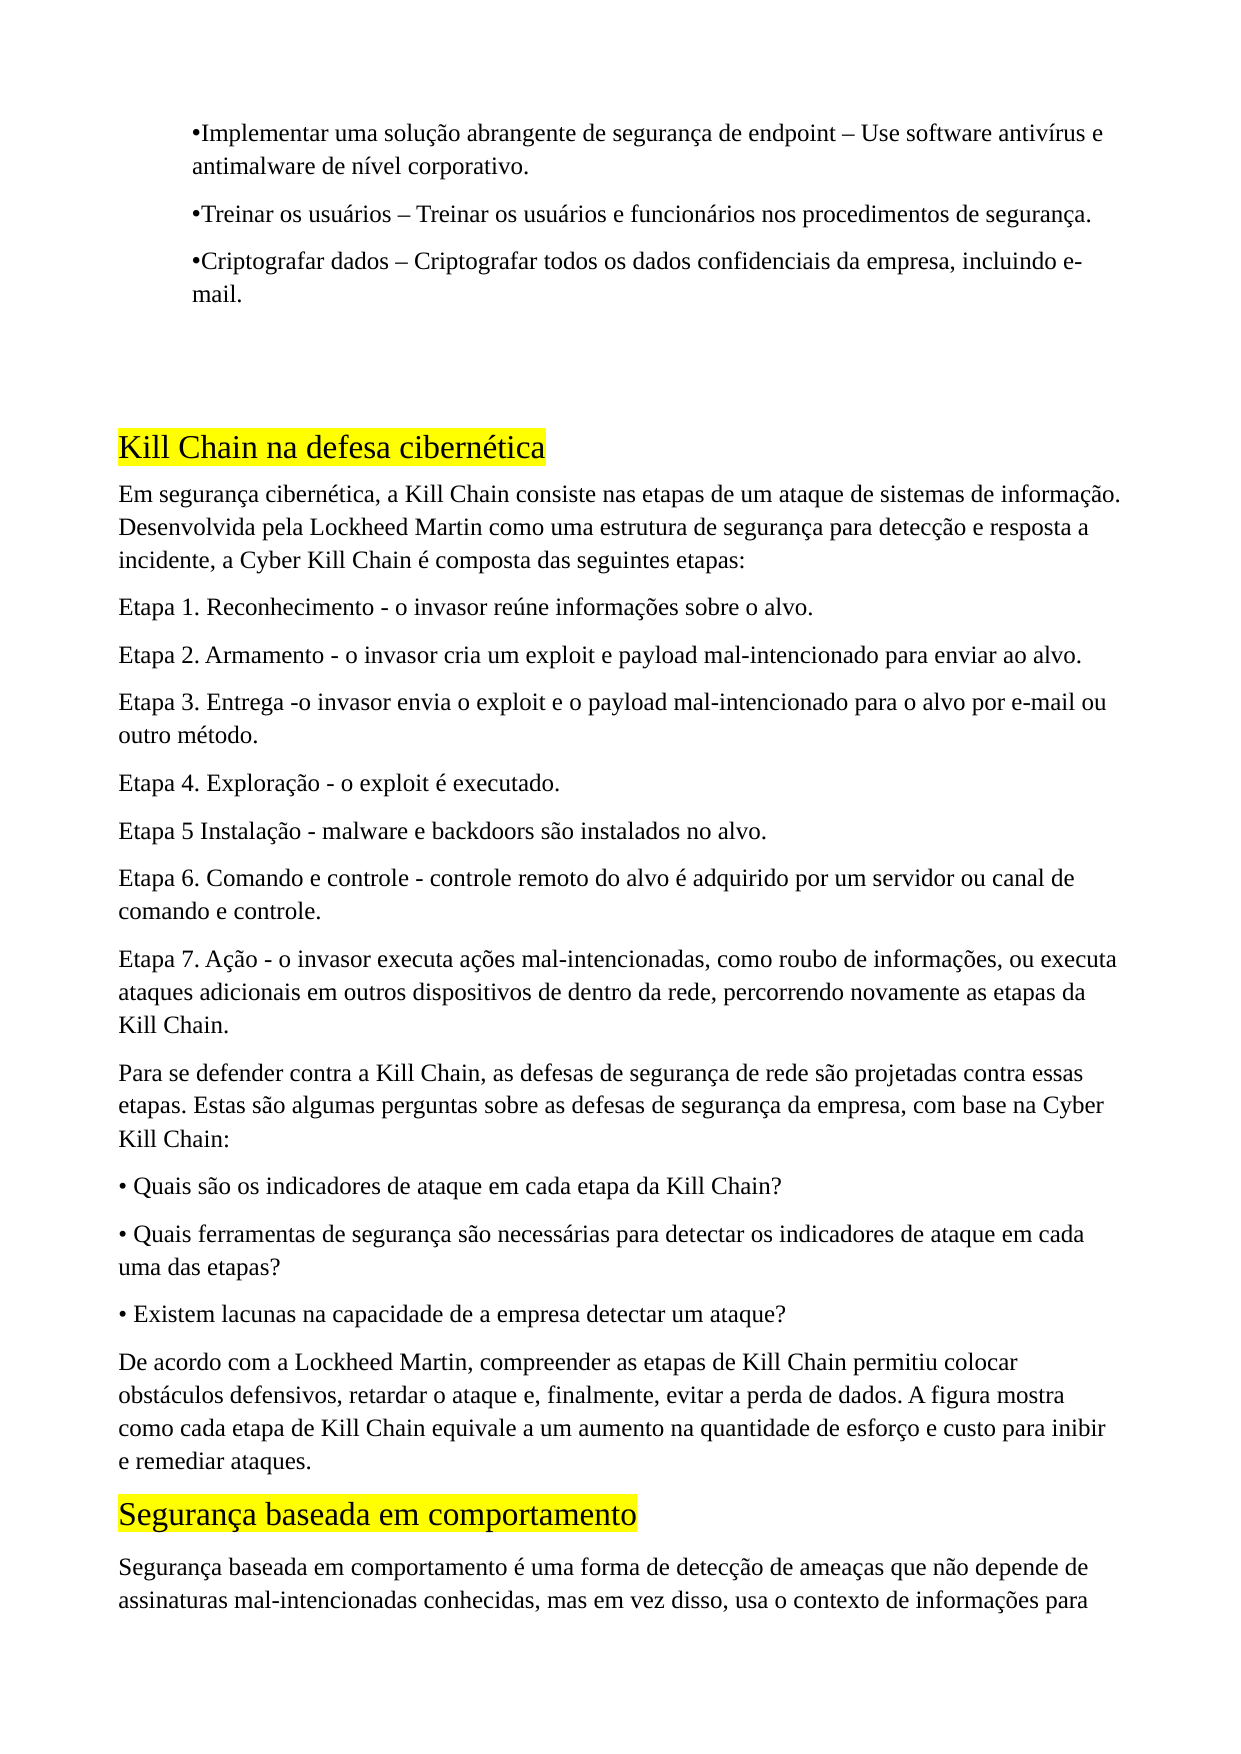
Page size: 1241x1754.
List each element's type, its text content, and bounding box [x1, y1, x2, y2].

text De acordo com a Lockheed Martin, compreender as etapas de Kill Chain permitiu colocar obstáculos defensivos, retardar o ataque e, finalmente, evitar a perda de dados. A figura mostra como cada etapa de Kill Chain equivale a um aumento na quantidade de esforço e custo para inibir e remediar ataques. [118, 1347, 1122, 1475]
text Etapa 5 Instalação - malware e backdoors são instalados no alvo. [118, 816, 1122, 844]
text Etapa 4. Exploração - o exploit é executado. [118, 768, 1122, 797]
text • Existem lacunas na capacidade de a empresa detectar um ataque? [118, 1299, 1122, 1328]
list Treinar os usuários – Treinar os usuários e funcionários nos procedimentos de segurança. [118, 199, 1122, 227]
list Implementar uma solução abrangente de segurança de endpoint – Use software antivírus e antimalware de nível corporativo. [118, 118, 1122, 180]
text Etapa 3. Entrega -o invasor envia o exploit e o payload mal-intencionado para o alvo por e-mail ou outro método. [118, 687, 1122, 749]
text • Quais são os indicadores de ataque em cada etapa da Kill Chain? [118, 1171, 1122, 1200]
text Segurança baseada em comportamento é uma forma de detecção de ameaças que não depende de assinaturas mal-intencionadas conhecidas, mas em vez disso, usa o contexto de informações para [118, 1552, 1122, 1614]
text Para se defender contra a Kill Chain, as defesas de segurança de rede são projetadas contra essas etapas. Estas são algumas perguntas sobre as defesas de segurança da empresa, com base na Cyber Kill Chain: [118, 1058, 1122, 1152]
text Em segurança cibernética, a Kill Chain consiste nas etapas de um ataque de sistemas de informação. Desenvolvida pela Lockheed Martin como uma estrutura de segurança para detecção e resposta a incidente, a Cyber Kill Chain é composta das seguintes etapas: [118, 479, 1122, 573]
text Etapa 6. Comando e controle - controle remoto do alvo é adquirido por um servidor ou canal de comando e controle. [118, 863, 1122, 925]
list Criptografar dados – Criptografar todos os dados confidenciais da empresa, incluindo e-mail. [118, 246, 1122, 308]
text Etapa 1. Reconhecimento - o invasor reúne informações sobre o alvo. [118, 592, 1122, 621]
text Etapa 7. Ação - o invasor executa ações mal-intencionadas, como roubo de informações, ou executa ataques adicionais em outros dispositivos de dentro da rede, percorrendo novamente as etapas da Kill Chain. [118, 944, 1122, 1039]
text Segurança baseada em comportamento [118, 1494, 1122, 1532]
text • Quais ferramentas de segurança são necessárias para detectar os indicadores de ataque em cada uma das etapas? [118, 1219, 1122, 1281]
subtitle Kill Chain na defesa cibernética [118, 428, 1122, 466]
text Etapa 2. Armamento - o invasor cria um exploit e payload mal-intencionado para enviar ao alvo. [118, 640, 1122, 669]
